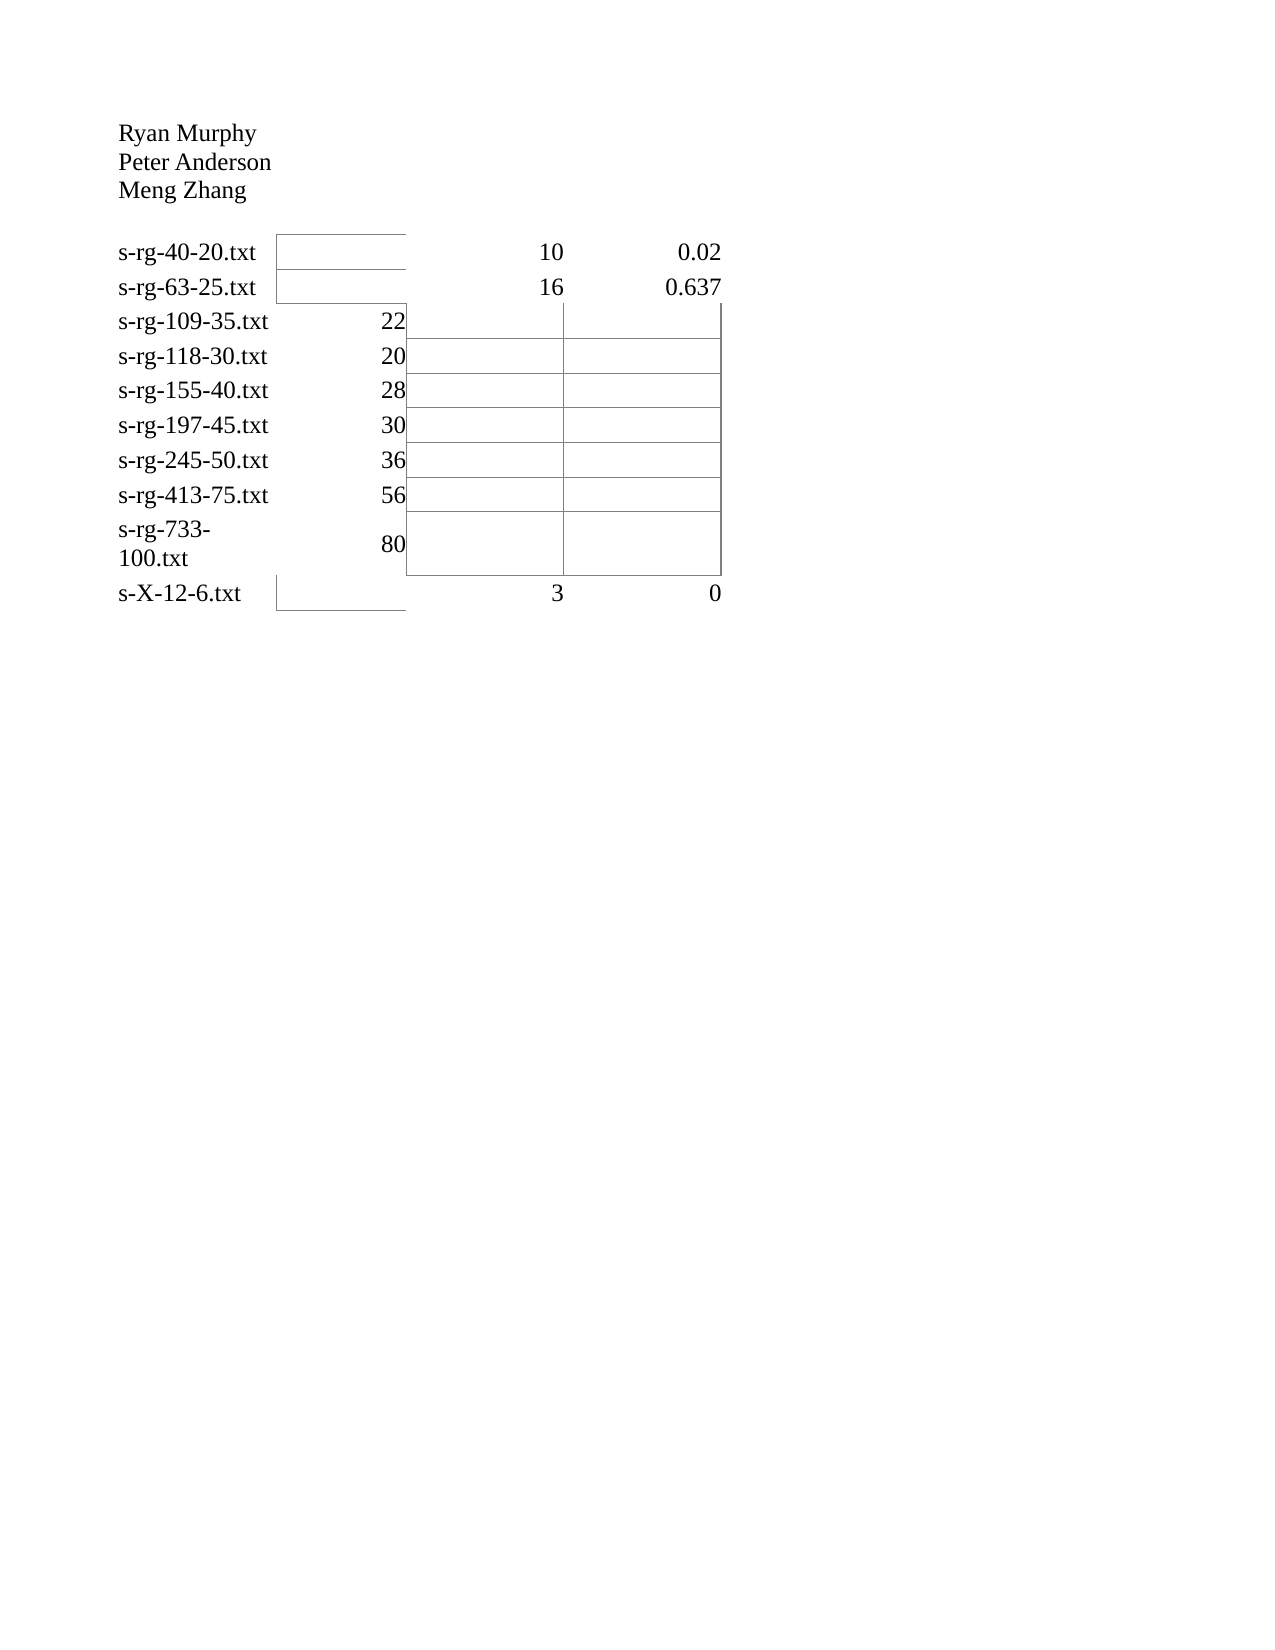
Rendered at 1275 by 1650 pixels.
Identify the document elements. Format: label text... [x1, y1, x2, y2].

table_cell [564, 512, 720, 575]
table_cell [407, 443, 563, 477]
table_cell s-rg-245-50.txt [118, 442, 276, 477]
table_cell 80 [276, 511, 406, 575]
table_cell 3 [406, 576, 563, 609]
table_cell [564, 478, 720, 511]
table_cell [277, 575, 406, 609]
table_cell s-rg-40-20.txt [118, 234, 276, 268]
table_cell 22 [276, 304, 406, 338]
table_cell [277, 235, 406, 268]
table_cell s-X-12-6.txt [118, 575, 276, 609]
table_cell [564, 443, 720, 477]
table_cell [407, 512, 563, 575]
table_cell s-rg-118-30.txt [118, 338, 276, 373]
table_cell s-rg-109-35.txt [118, 303, 276, 338]
table_cell [564, 408, 720, 442]
table_cell 20 [276, 338, 406, 373]
table_cell s-rg-155-40.txt [118, 373, 276, 407]
table_cell [407, 408, 563, 442]
table_cell 16 [406, 269, 563, 303]
table_cell [407, 374, 563, 407]
table_cell 0 [564, 576, 721, 609]
table_cell 36 [276, 442, 406, 477]
table_cell [564, 374, 720, 407]
table_cell s-rg-197-45.txt [118, 407, 276, 442]
table_cell s-rg-63-25.txt [118, 269, 276, 303]
table_cell 56 [276, 477, 406, 511]
table_cell 0.02 [564, 234, 721, 268]
table_cell [407, 339, 563, 373]
table_cell s-rg-413-75.txt [118, 477, 276, 511]
table_cell [564, 339, 720, 373]
table_cell 10 [406, 234, 563, 268]
table_cell 30 [276, 407, 406, 442]
table_cell [277, 270, 406, 303]
table_cell [407, 478, 563, 511]
table_cell [407, 303, 563, 338]
table_cell [564, 303, 720, 338]
table_cell 0.637 [564, 269, 721, 303]
table_cell 28 [276, 373, 406, 407]
table_cell s-rg-733-100.txt [118, 511, 276, 575]
